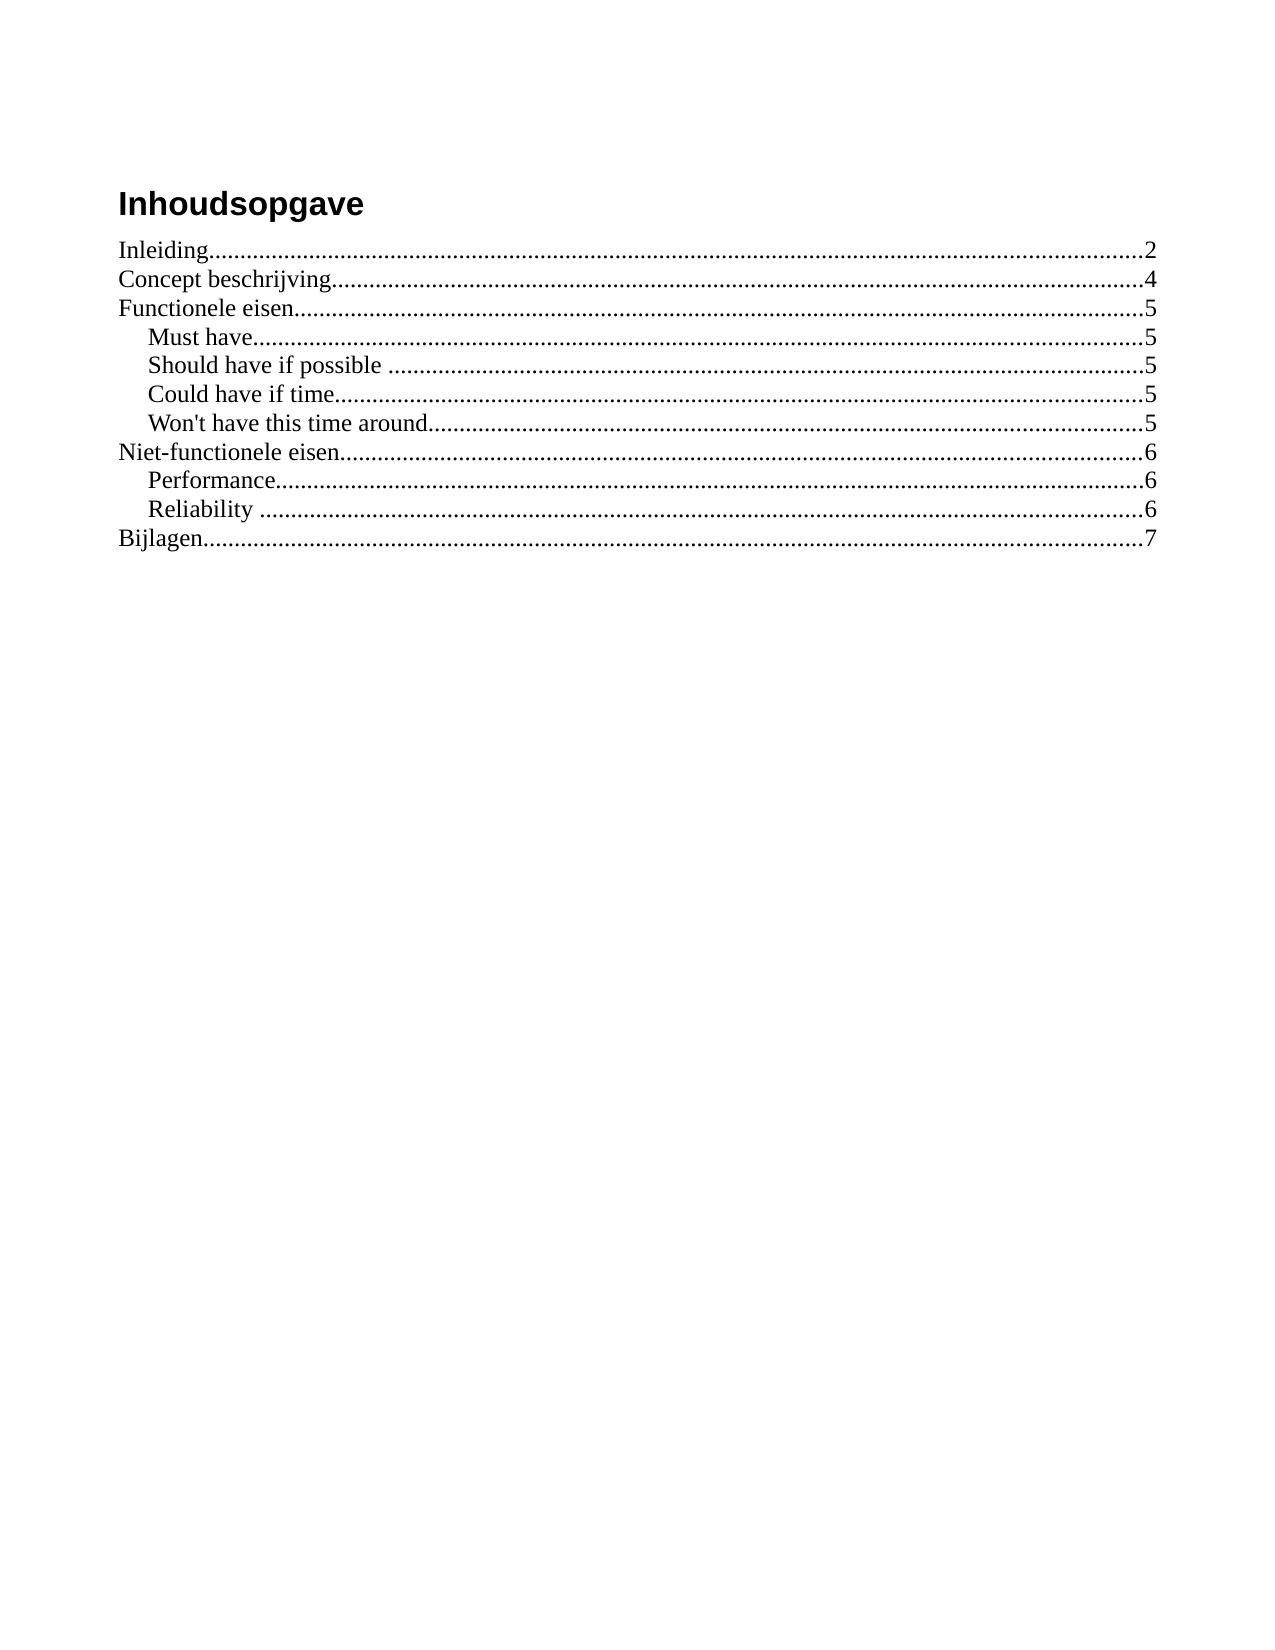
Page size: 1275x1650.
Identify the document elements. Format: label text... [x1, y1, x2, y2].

text Niet-functionele eisen 6 [118, 437, 1157, 465]
text Won't have this time around 5 [148, 408, 1157, 437]
text Inleiding 2 [118, 235, 1157, 264]
text Must have 5 [148, 322, 1157, 350]
text Bijlagen 7 [118, 523, 1157, 552]
text Should have if possible 5 [148, 350, 1157, 379]
text Could have if time 5 [148, 379, 1157, 408]
subtitle Inhoudsopgave [118, 184, 1157, 223]
text Functionele eisen 5 [118, 293, 1157, 322]
text Reliability 6 [148, 494, 1157, 523]
text Performance 6 [148, 465, 1157, 494]
text Concept beschrijving 4 [118, 264, 1157, 293]
